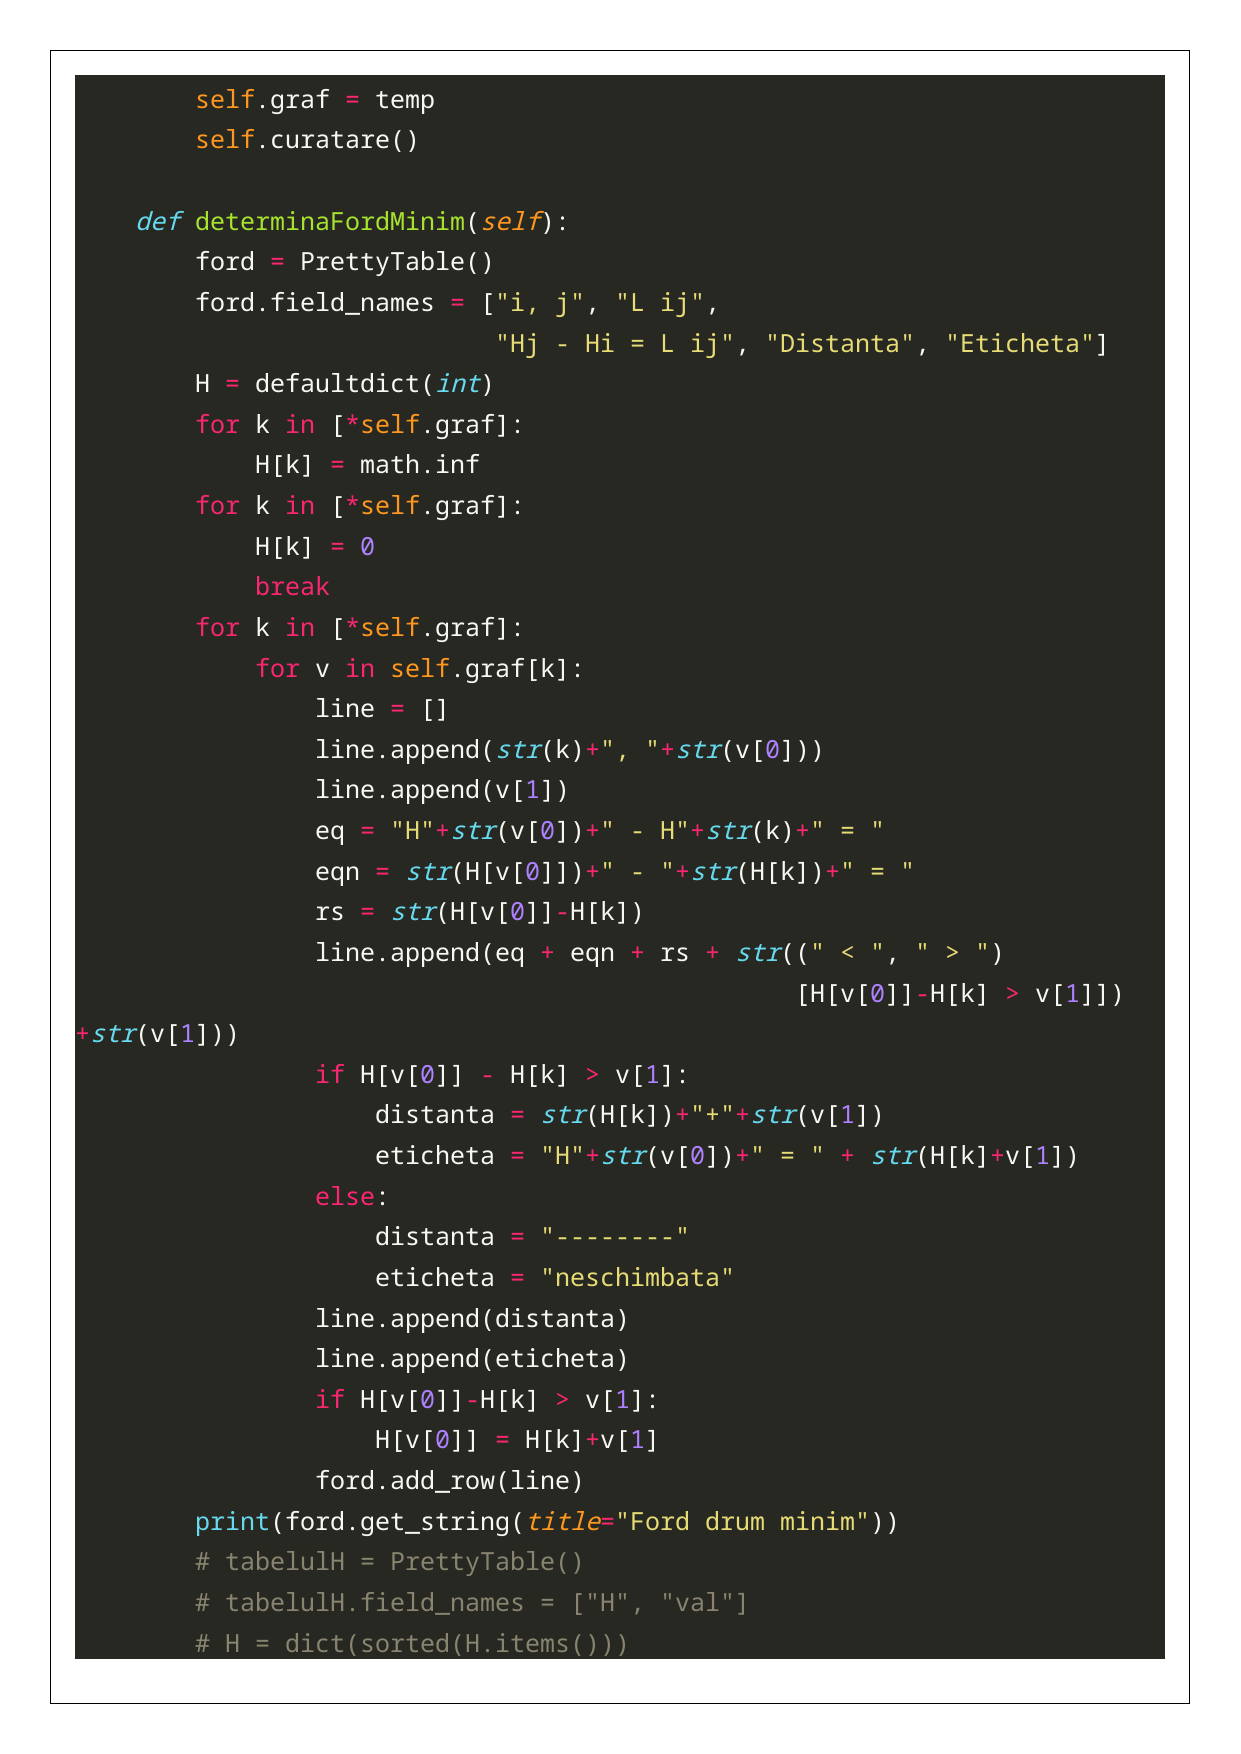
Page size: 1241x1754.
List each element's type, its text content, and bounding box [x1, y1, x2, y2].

text [H[v[0]]-H[k] > v[1]])+str(v[1])) [75, 969, 1165, 1050]
text print(ford.get_string(title="Ford drum minim")) [75, 1497, 1165, 1537]
text rs = str(H[v[0]]-H[k]) [75, 887, 1165, 928]
text else: [75, 1172, 1165, 1212]
text for k in [*self.graf]: [75, 603, 1165, 644]
text eticheta = "H"+str(v[0])+" = " + str(H[k]+v[1]) [75, 1131, 1165, 1172]
text H = defaultdict(int) [75, 359, 1165, 400]
text H[k] = 0 [75, 522, 1165, 562]
text self.curatare() [75, 116, 1165, 156]
text if H[v[0]]-H[k] > v[1]: [75, 1375, 1165, 1416]
text eq = "H"+str(v[0])+" - H"+str(k)+" = " [75, 806, 1165, 847]
text ford = PrettyTable() [75, 237, 1165, 278]
text ford.field_names = ["i, j", "L ij", [75, 278, 1165, 319]
text # tabelulH.field_names = ["H", "val"] [75, 1578, 1165, 1619]
text for k in [*self.graf]: [75, 400, 1165, 441]
text def determinaFordMinim(self): [75, 197, 1165, 237]
text break [75, 562, 1165, 603]
text eqn = str(H[v[0]])+" - "+str(H[k])+" = " [75, 847, 1165, 887]
text line.append(str(k)+", "+str(v[0])) [75, 725, 1165, 766]
text "Hj - Hi = L ij", "Distanta", "Eticheta"] [75, 319, 1165, 359]
text H[k] = math.inf [75, 441, 1165, 481]
text self.graf = temp [75, 75, 1165, 116]
text line.append(eticheta) [75, 1334, 1165, 1375]
text distanta = str(H[k])+"+"+str(v[1]) [75, 1091, 1165, 1131]
text H[v[0]] = H[k]+v[1] [75, 1416, 1165, 1456]
text if H[v[0]] - H[k] > v[1]: [75, 1050, 1165, 1091]
text distanta = "--------" [75, 1212, 1165, 1253]
text ford.add_row(line) [75, 1456, 1165, 1497]
text line.append(eq + eqn + rs + str((" < ", " > ") [75, 928, 1165, 969]
text line = [] [75, 684, 1165, 725]
text # H = dict(sorted(H.items())) [75, 1619, 1165, 1659]
text line.append(distanta) [75, 1294, 1165, 1334]
text eticheta = "neschimbata" [75, 1253, 1165, 1294]
text line.append(v[1]) [75, 766, 1165, 806]
text for v in self.graf[k]: [75, 644, 1165, 684]
text for k in [*self.graf]: [75, 481, 1165, 522]
text # tabelulH = PrettyTable() [75, 1537, 1165, 1578]
